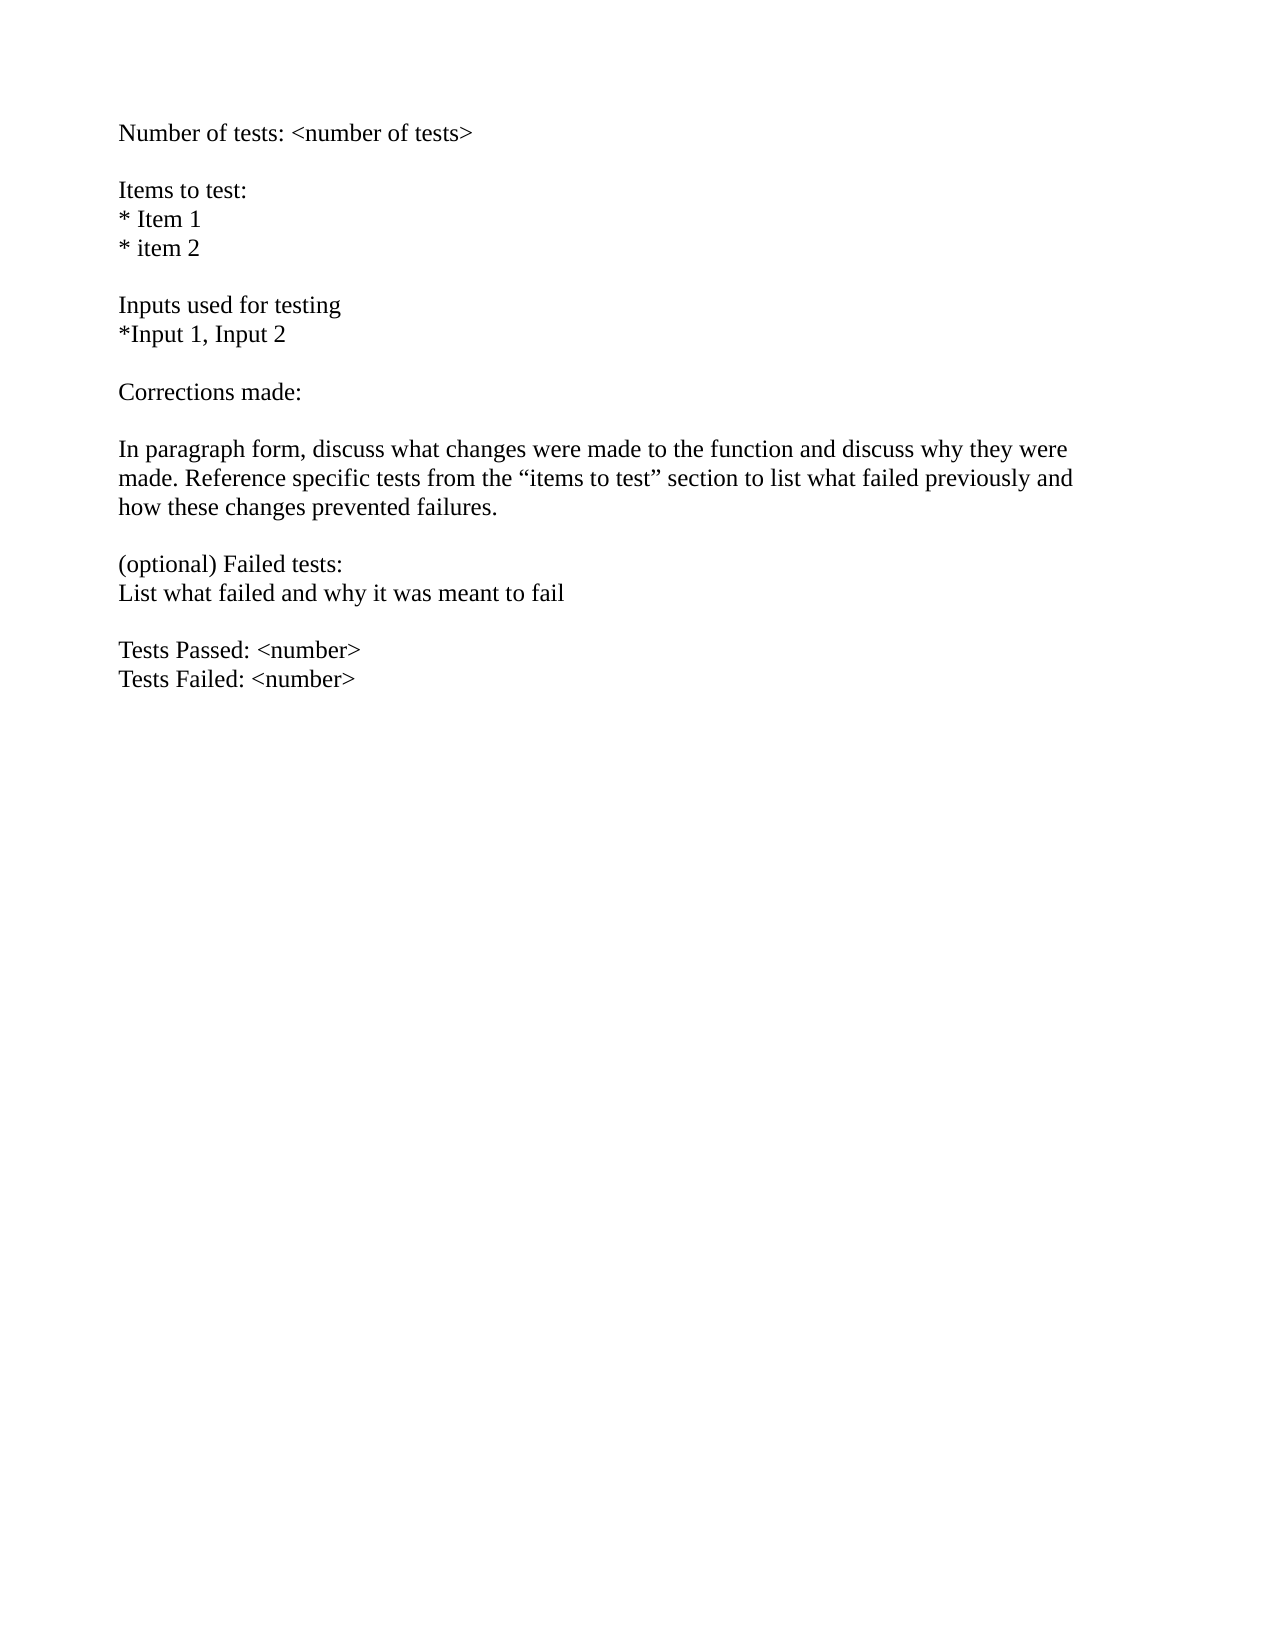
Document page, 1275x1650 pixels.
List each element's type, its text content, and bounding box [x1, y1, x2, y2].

text * item 2 [118, 233, 1157, 262]
text In paragraph form, discuss what changes were made to the function and discuss why they were made. Reference specific tests from the “items to test” section to list what failed previously and how these changes prevented failures. [118, 434, 1157, 521]
text List what failed and why it was meant to fail [118, 578, 1157, 607]
text Inputs used for testing [118, 291, 1157, 319]
text Corrections made: [118, 377, 1157, 406]
text Tests Passed: <number> [118, 636, 1157, 664]
text Number of tests: <number of tests> [118, 118, 1157, 147]
text * Item 1 [118, 204, 1157, 233]
text *Input 1, Input 2 [118, 319, 1157, 348]
text Tests Failed: <number> [118, 664, 1157, 693]
text Items to test: [118, 176, 1157, 204]
text (optional) Failed tests: [118, 549, 1157, 578]
